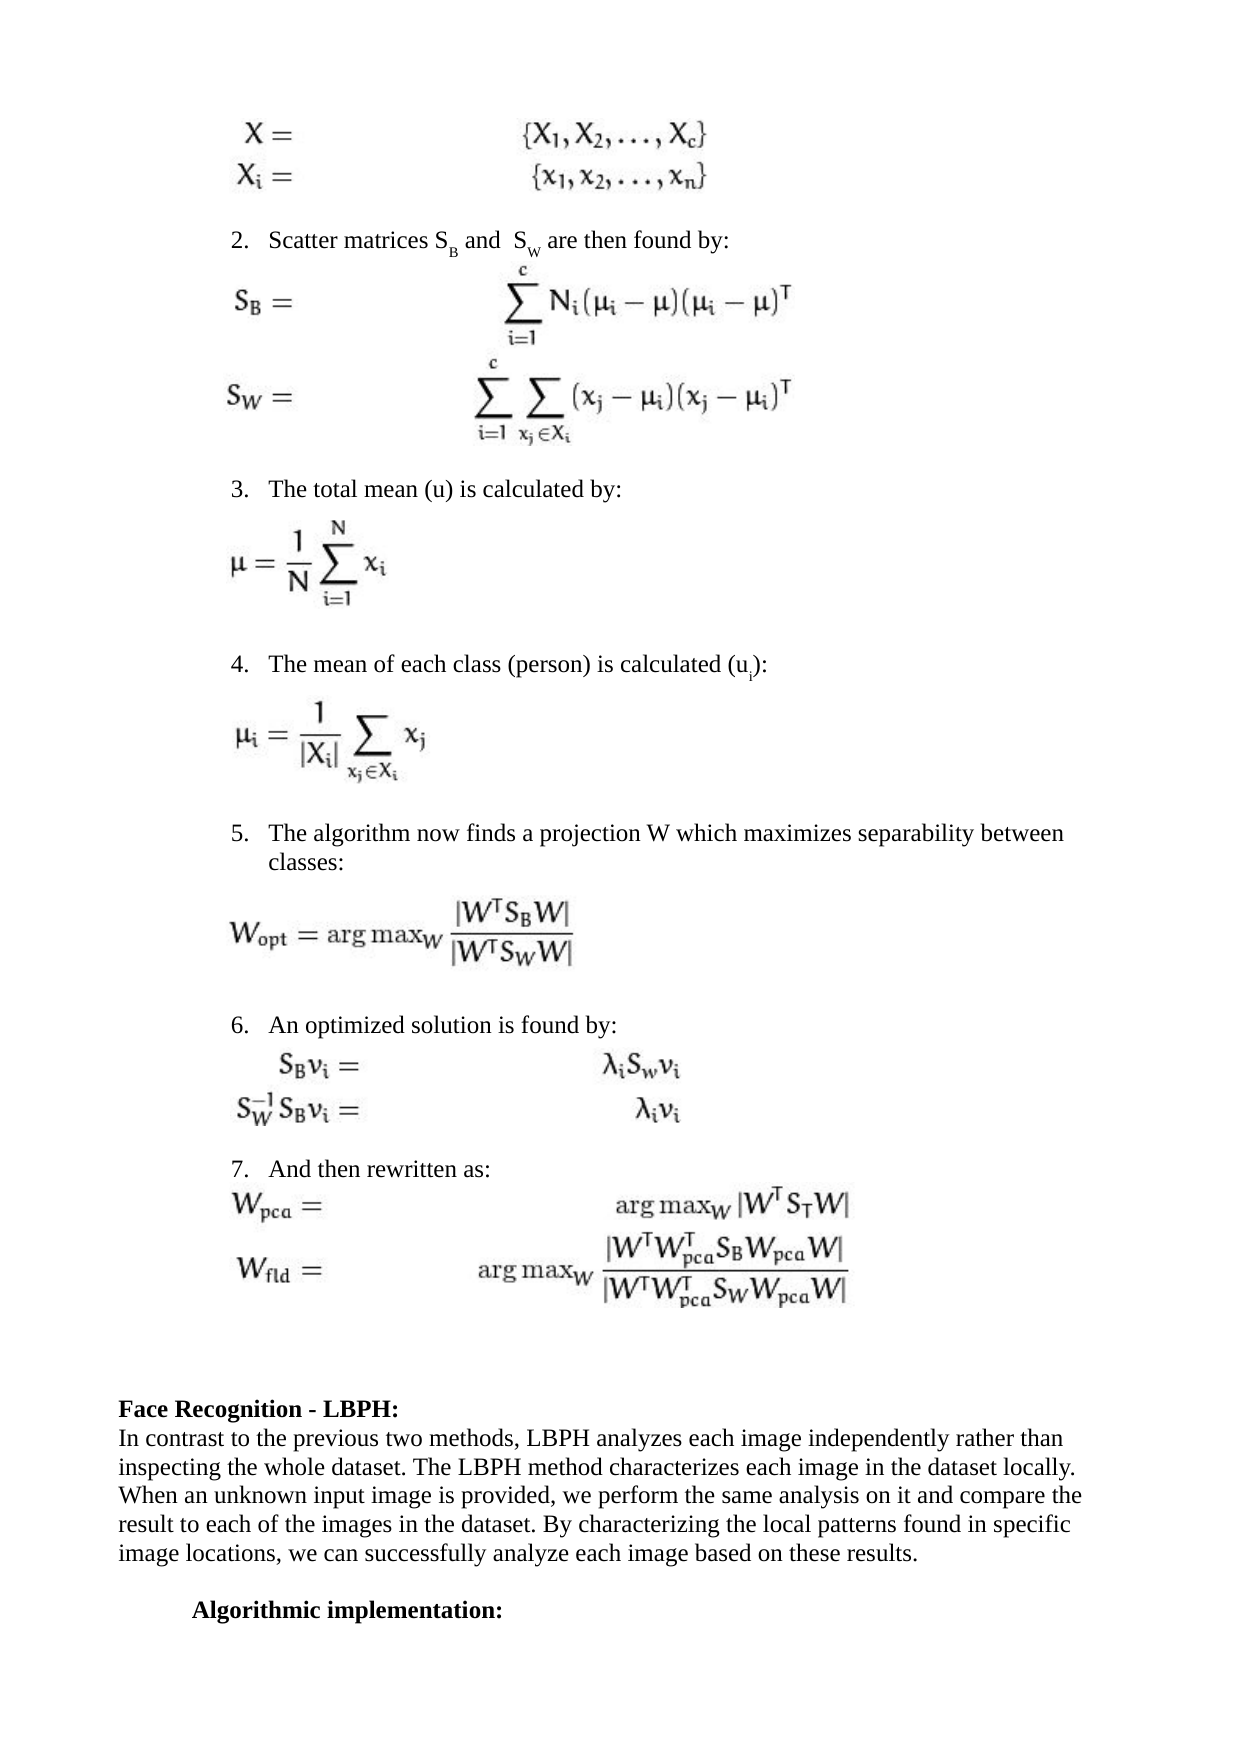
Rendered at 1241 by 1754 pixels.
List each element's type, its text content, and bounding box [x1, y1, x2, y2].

picture [223, 261, 795, 446]
list An optimized solution is found by: [231, 1011, 1122, 1039]
picture [231, 695, 431, 790]
text In contrast to the previous two methods, LBPH analyzes each image independently rather than inspecting the whole dataset. The LBPH method characterizes each image in the dataset locally. When an unknown input image is provided, we perform the same analysis on it and compare the result to each of the images in the dataset. By characterizing the local patterns found in specific image locations, we can successfully analyze each image based on these results. [118, 1423, 1122, 1567]
picture [229, 118, 708, 197]
picture [226, 509, 392, 620]
text Face Recognition - LBPH: [118, 1394, 1122, 1423]
list And then rewritten as: [231, 1154, 1122, 1183]
text Algorithmic implementation: [118, 1595, 1122, 1624]
list Scatter matrices SB and SW are then found by: [231, 225, 1122, 261]
picture [225, 883, 578, 982]
picture [229, 1182, 858, 1308]
list The algorithm now finds a projection W which maximizes separability between classes: [231, 818, 1122, 876]
list The total mean (u) is calculated by: [231, 474, 1122, 503]
picture [230, 1047, 688, 1126]
list The mean of each class (person) is calculated (ui): [231, 649, 1122, 685]
